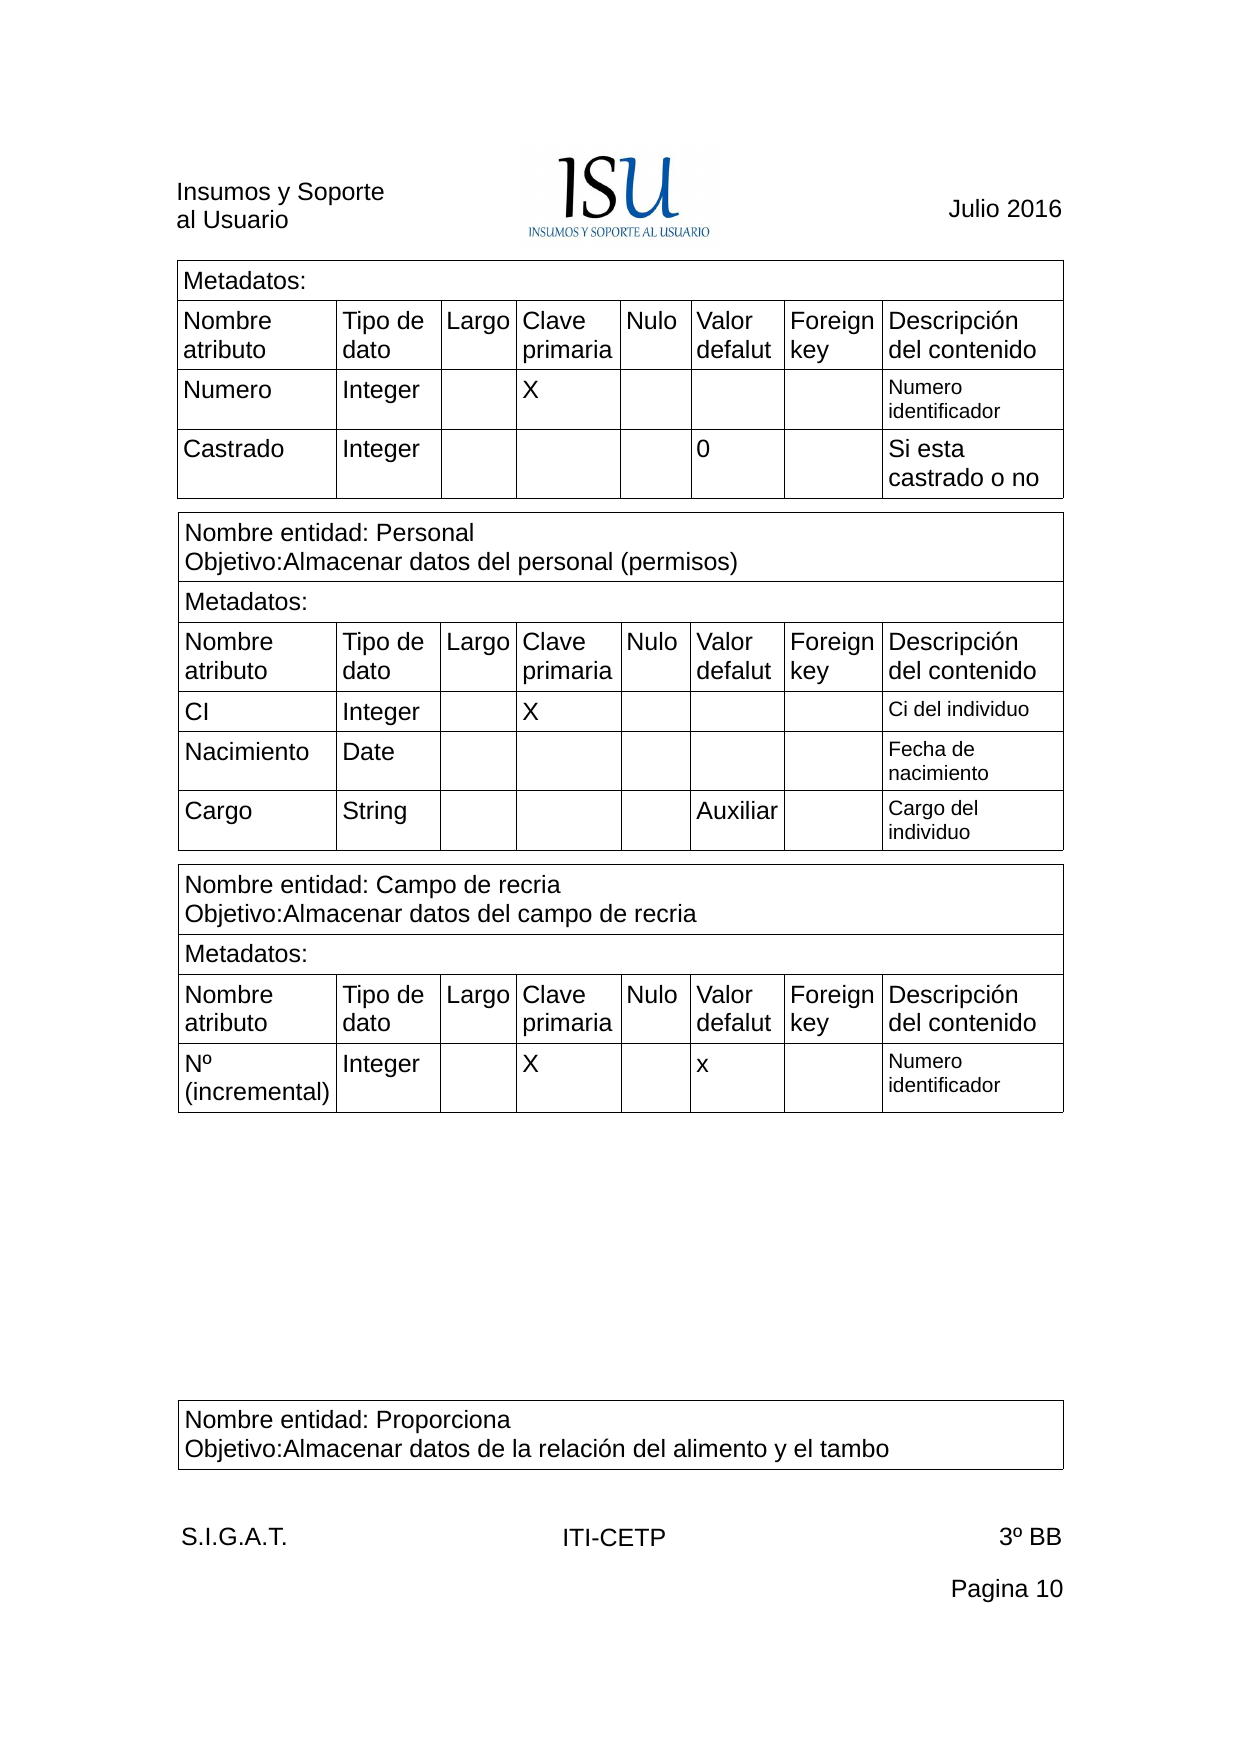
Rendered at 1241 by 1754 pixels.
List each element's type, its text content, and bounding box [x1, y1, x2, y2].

table_cell [622, 791, 690, 850]
table_cell Tipo de dato [337, 623, 440, 691]
table_cell [785, 732, 882, 790]
table_cell [441, 1044, 516, 1112]
table_cell [785, 370, 882, 429]
table_cell [517, 430, 620, 498]
table_cell [622, 1044, 690, 1112]
table_cell Numero identificador [883, 370, 1063, 429]
table_cell [441, 692, 516, 731]
table_cell [442, 430, 516, 498]
table_cell Si esta castrado o no [883, 430, 1063, 498]
table_cell Largo [442, 301, 516, 369]
table_cell [785, 791, 882, 850]
table_cell Foreign key [785, 623, 882, 691]
table_cell Tipo de dato [337, 301, 441, 369]
table_cell String [337, 791, 440, 850]
table_cell Valor defalut [692, 301, 784, 369]
table_cell Metadatos: [179, 935, 1063, 974]
picture [517, 138, 723, 252]
table_cell Nacimiento [179, 732, 336, 790]
table_cell [692, 370, 784, 429]
table_cell x [691, 1044, 784, 1112]
table_cell Nulo [621, 301, 691, 369]
table_cell X [517, 692, 621, 731]
table_header Nombre entidad: Proporciona Objetivo:Almacenar datos de la relación del alimento y el tambo [179, 1401, 1063, 1468]
table_cell Tipo de dato [337, 975, 440, 1043]
table_cell Clave primaria [517, 301, 620, 369]
table_cell [441, 732, 516, 790]
table_cell Integer [337, 692, 440, 731]
table_cell Metadatos: [178, 261, 1063, 300]
table_cell [691, 692, 784, 731]
table_cell Auxiliar [691, 791, 784, 850]
table_cell [785, 692, 882, 731]
table_header Nombre entidad: Personal Objetivo:Almacenar datos del personal (permisos) [179, 513, 1063, 581]
table_cell [441, 791, 516, 850]
table_cell Nombre atributo [178, 301, 336, 369]
table_cell Integer [337, 430, 441, 498]
table_cell Clave primaria [517, 975, 621, 1043]
table_cell Foreign key [785, 975, 882, 1043]
table_cell [622, 732, 690, 790]
table_cell Integer [337, 370, 441, 429]
table_cell X [517, 1044, 621, 1112]
table_cell Foreign key [785, 301, 882, 369]
table_cell Ci del individuo [883, 692, 1063, 731]
table_cell Numero identificador [883, 1044, 1063, 1112]
table_cell [442, 370, 516, 429]
table_cell [785, 430, 882, 498]
table_cell Nombre atributo [179, 975, 336, 1043]
table_cell [691, 732, 784, 790]
table_cell Cargo del individuo [883, 791, 1063, 850]
table_cell Metadatos: [179, 582, 1063, 622]
table_cell [621, 430, 691, 498]
table_cell Numero [178, 370, 336, 429]
table_cell [621, 370, 691, 429]
table_cell Integer [337, 1044, 440, 1112]
table_cell Valor defalut [691, 623, 784, 691]
table_cell Valor defalut [691, 975, 784, 1043]
table_cell Castrado [178, 430, 336, 498]
table_cell [517, 732, 621, 790]
table_cell Clave primaria [517, 623, 621, 691]
table_cell [517, 791, 621, 850]
table_cell [622, 692, 690, 731]
table_cell Nulo [622, 975, 690, 1043]
table_header Nombre entidad: Campo de recria Objetivo:Almacenar datos del campo de recria [179, 865, 1063, 933]
table_cell Largo [441, 975, 516, 1043]
table_cell Largo [441, 623, 516, 691]
table_cell Date [337, 732, 440, 790]
table_cell Nulo [622, 623, 690, 691]
table_cell Nº (incremental) [179, 1044, 336, 1112]
table_cell Descripción del contenido [883, 301, 1063, 369]
table_cell X [517, 370, 620, 429]
table_cell CI [179, 692, 336, 731]
table_cell Fecha de nacimiento [883, 732, 1063, 790]
table_cell Descripción del contenido [883, 623, 1063, 691]
table_cell Descripción del contenido [883, 975, 1063, 1043]
table_cell 0 [692, 430, 784, 498]
table_cell Cargo [179, 791, 336, 850]
table_cell [785, 1044, 882, 1112]
table_cell Nombre atributo [179, 623, 336, 691]
